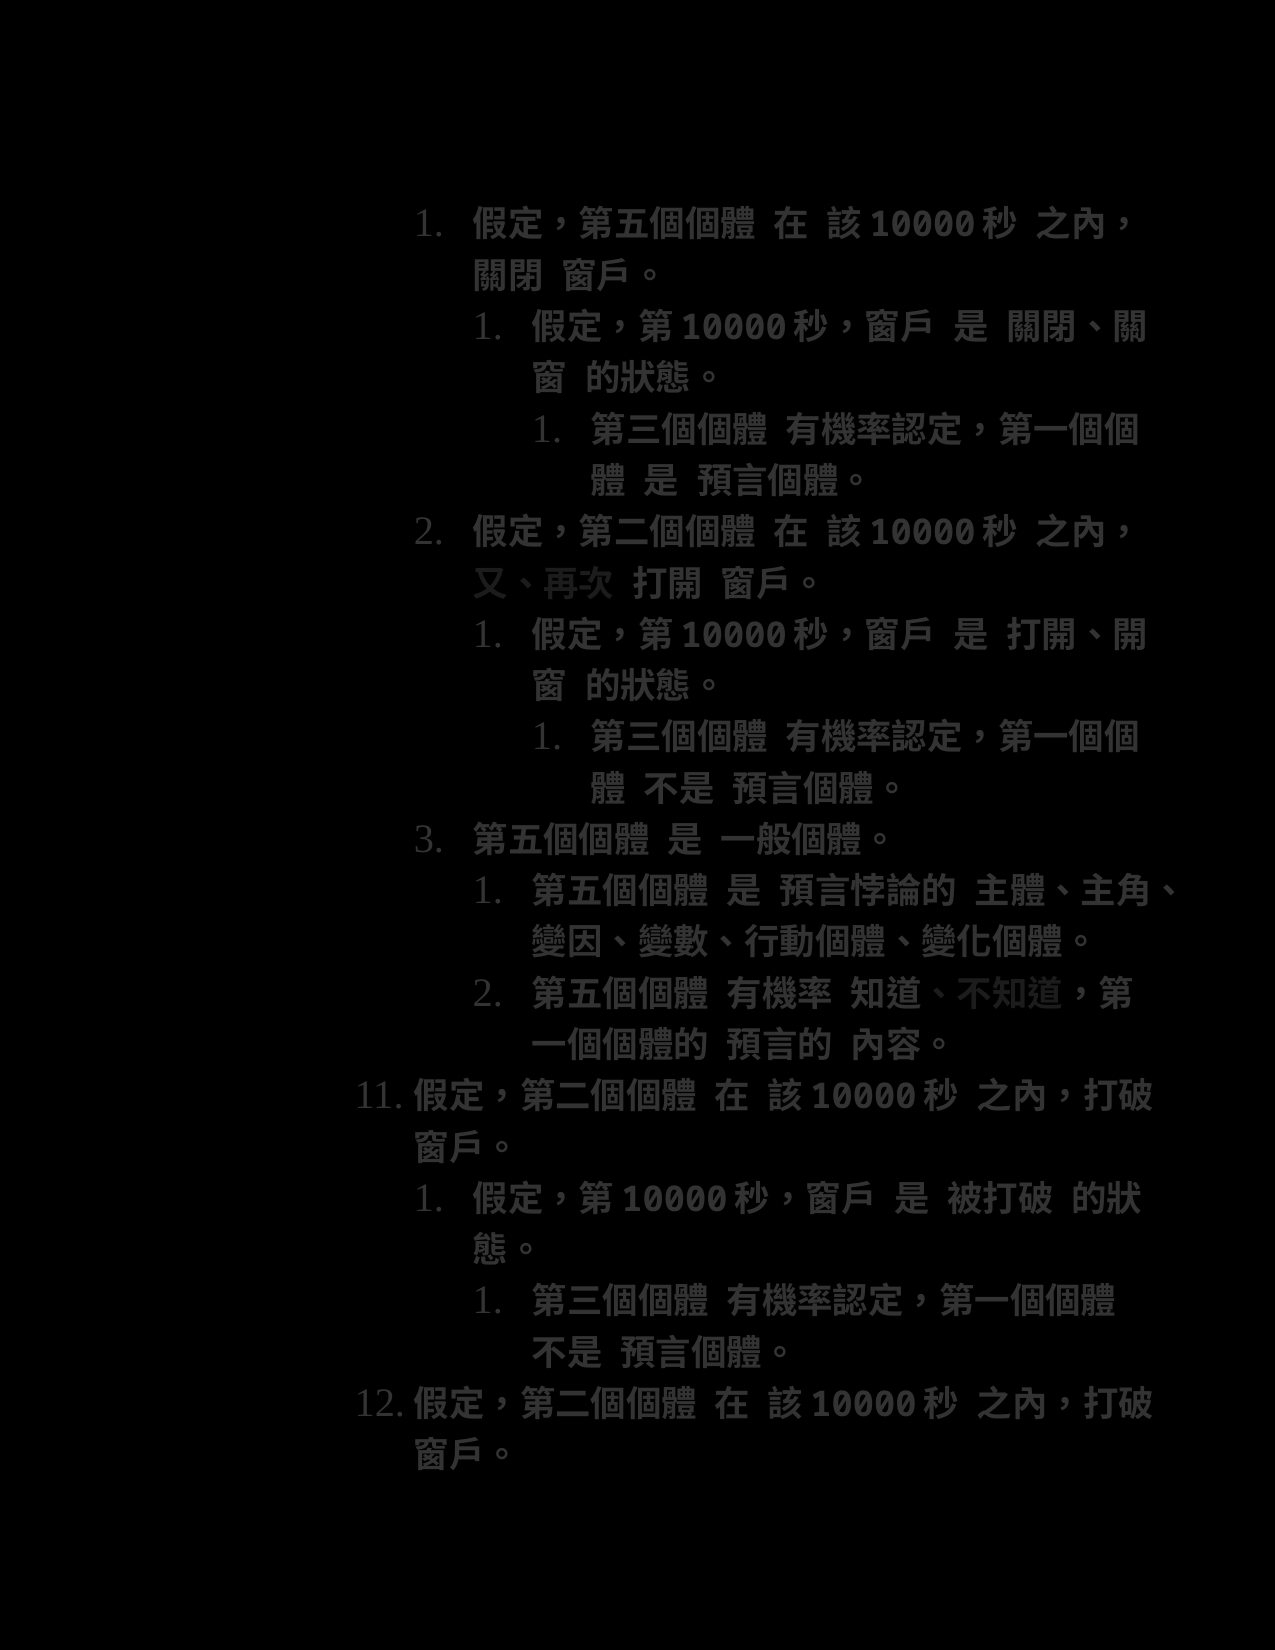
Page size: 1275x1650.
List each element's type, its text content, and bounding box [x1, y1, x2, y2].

list 假定，第10000秒，窗戶 是 打開、開窗 的狀態。 [472, 606, 1157, 709]
list 第五個個體 是 預言悖論的 主體、主角、變因、變數、行動個體、變化個體。 [472, 862, 1157, 965]
list 第三個個體 有機率認定，第一個個體 不是 預言個體。 [472, 1273, 1157, 1375]
list 假定，第二個個體 在 該10000秒 之內，打破 窗戶。 [354, 1067, 1157, 1170]
list 假定，第10000秒，窗戶 是 被打破 的狀態。 [413, 1170, 1157, 1273]
list 假定，第二個個體 在 該10000秒 之內，又、再次 打開 窗戶。 [413, 503, 1157, 606]
list 假定，第五個個體 在 該10000秒 之內，關閉 窗戶。 [413, 196, 1157, 298]
list 第五個個體 有機率 知道、不知道，第一個個體的 預言的 內容。 [472, 965, 1157, 1067]
list 第三個個體 有機率認定，第一個個體 不是 預言個體。 [532, 709, 1157, 811]
list 假定，第10000秒，窗戶 是 關閉、關窗 的狀態。 [472, 298, 1157, 401]
list 假定，第二個個體 在 該10000秒 之內，打破 窗戶。 [354, 1375, 1157, 1478]
list 第五個個體 是 一般個體。 [413, 811, 1157, 862]
list 第三個個體 有機率認定，第一個個體 是 預言個體。 [532, 401, 1157, 503]
